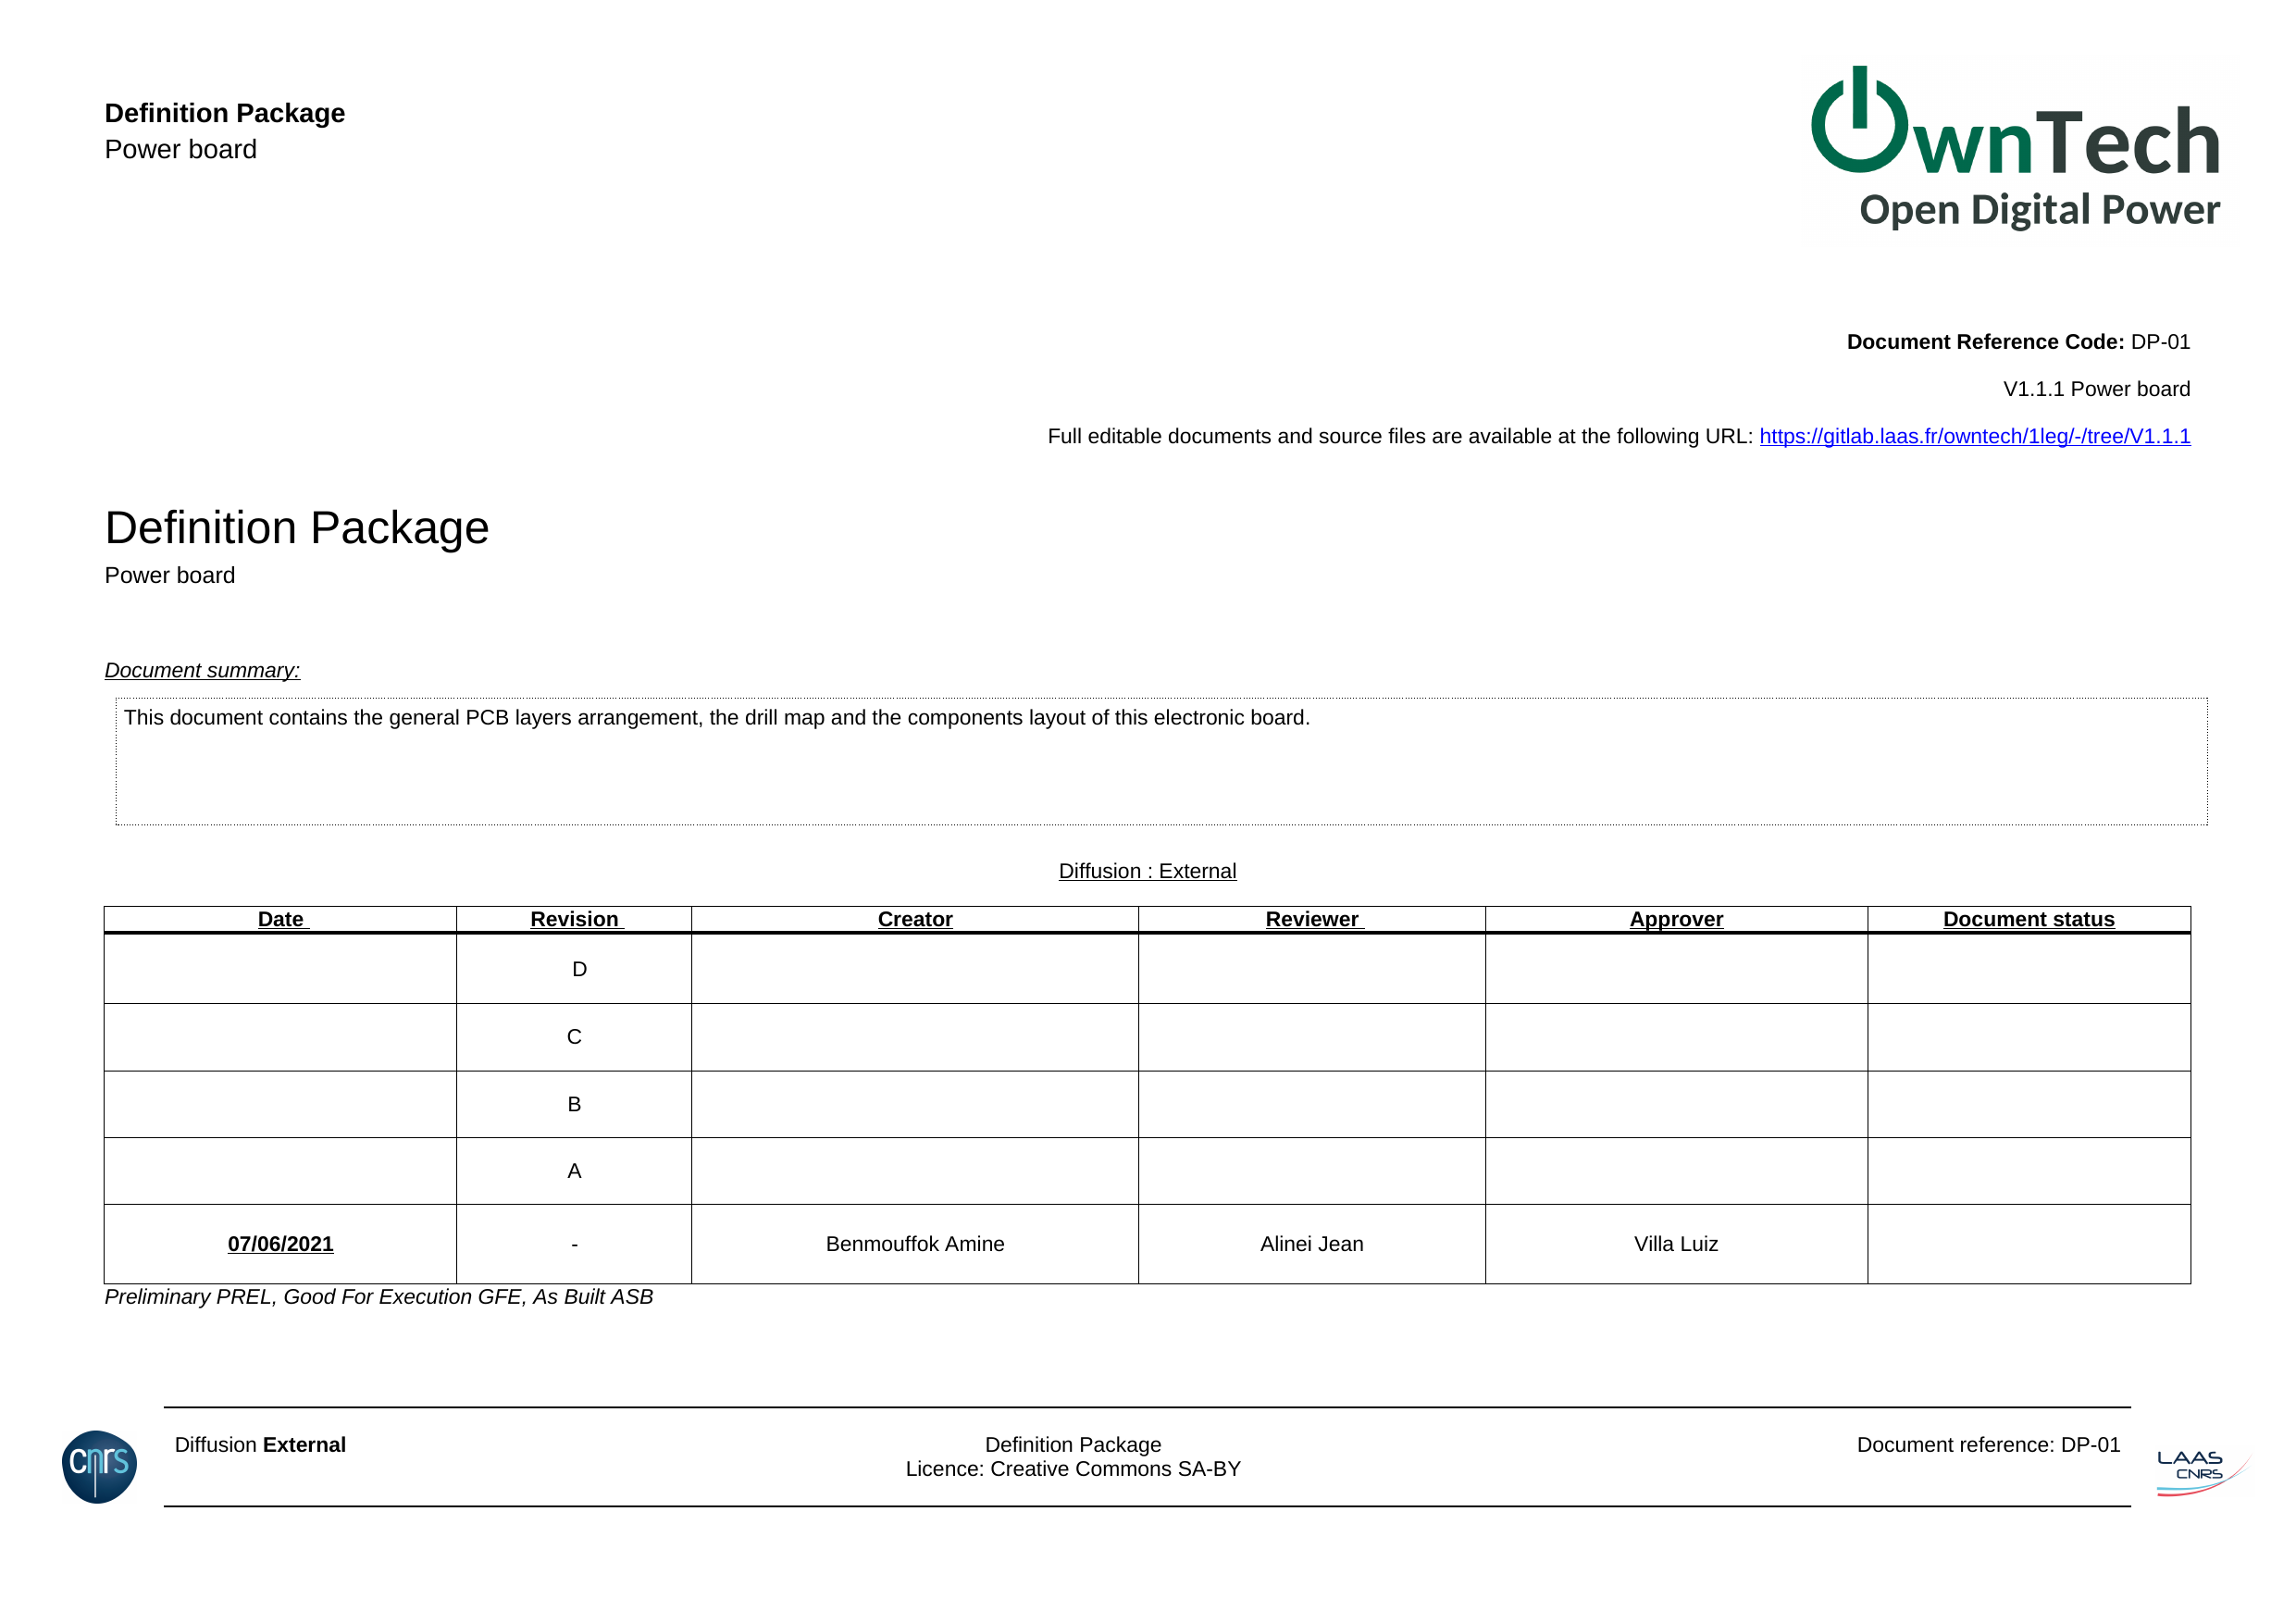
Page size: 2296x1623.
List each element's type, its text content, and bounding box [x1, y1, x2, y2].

table_cell [1868, 1072, 2191, 1137]
table_cell [692, 1004, 1138, 1071]
table_cell Villa Luiz [1486, 1205, 1868, 1283]
table_cell [1139, 1072, 1485, 1137]
table_cell [1868, 935, 2191, 1003]
table_cell [1139, 1138, 1485, 1204]
table_cell [1486, 1138, 1868, 1204]
text Diffusion : External [105, 859, 2191, 883]
table_cell [692, 1138, 1138, 1204]
table_cell [1868, 1138, 2191, 1204]
table_cell Benmouffok Amine [692, 1205, 1138, 1283]
text This document contains the general PCB layers arrangement, the drill map and the components layout of this electronic board. [124, 705, 2199, 730]
table_cell [105, 1138, 456, 1204]
table_cell - [457, 1205, 691, 1283]
table_header Document status [1868, 907, 2191, 931]
table_cell B [457, 1072, 691, 1137]
picture [1800, 55, 2241, 247]
table_cell [692, 935, 1138, 1003]
table_cell [1868, 1205, 2191, 1283]
text V1.1.1 Power board [105, 377, 2191, 401]
table_cell [1139, 1004, 1485, 1071]
table_cell A [457, 1138, 691, 1204]
title Definition Package [105, 501, 2191, 553]
table_header Reviewer [1139, 907, 1485, 931]
table_header Revision [457, 907, 691, 931]
title Power board [105, 562, 2191, 588]
table_cell [1868, 1004, 2191, 1071]
table_cell Alinei Jean [1139, 1205, 1485, 1283]
table_cell [1486, 1004, 1868, 1071]
table_cell [105, 1004, 456, 1071]
table_header Creator [692, 907, 1138, 931]
picture [2153, 1444, 2256, 1498]
table_cell [1139, 935, 1485, 1003]
table_cell D [457, 935, 691, 1003]
text Preliminary PREL, Good For Execution GFE, As Built ASB [105, 1284, 2191, 1308]
table_cell [105, 1072, 456, 1137]
text Document summary: [105, 658, 2207, 836]
table_header Date [105, 907, 456, 931]
text Document Reference Code: DP-01 [105, 329, 2191, 353]
table_cell [105, 935, 456, 1003]
picture [62, 1431, 137, 1504]
table_cell [1486, 1072, 1868, 1137]
table_cell [692, 1072, 1138, 1137]
table_cell [1486, 935, 1868, 1003]
table_cell 07/06/2021 [105, 1205, 456, 1283]
table_header Approver [1486, 907, 1868, 931]
table_cell C [457, 1004, 691, 1071]
text Full editable documents and source files are available at the following URL: https://gitlab.laas.fr/owntech/1leg/-/tree/V1.1.1 [105, 424, 2191, 448]
